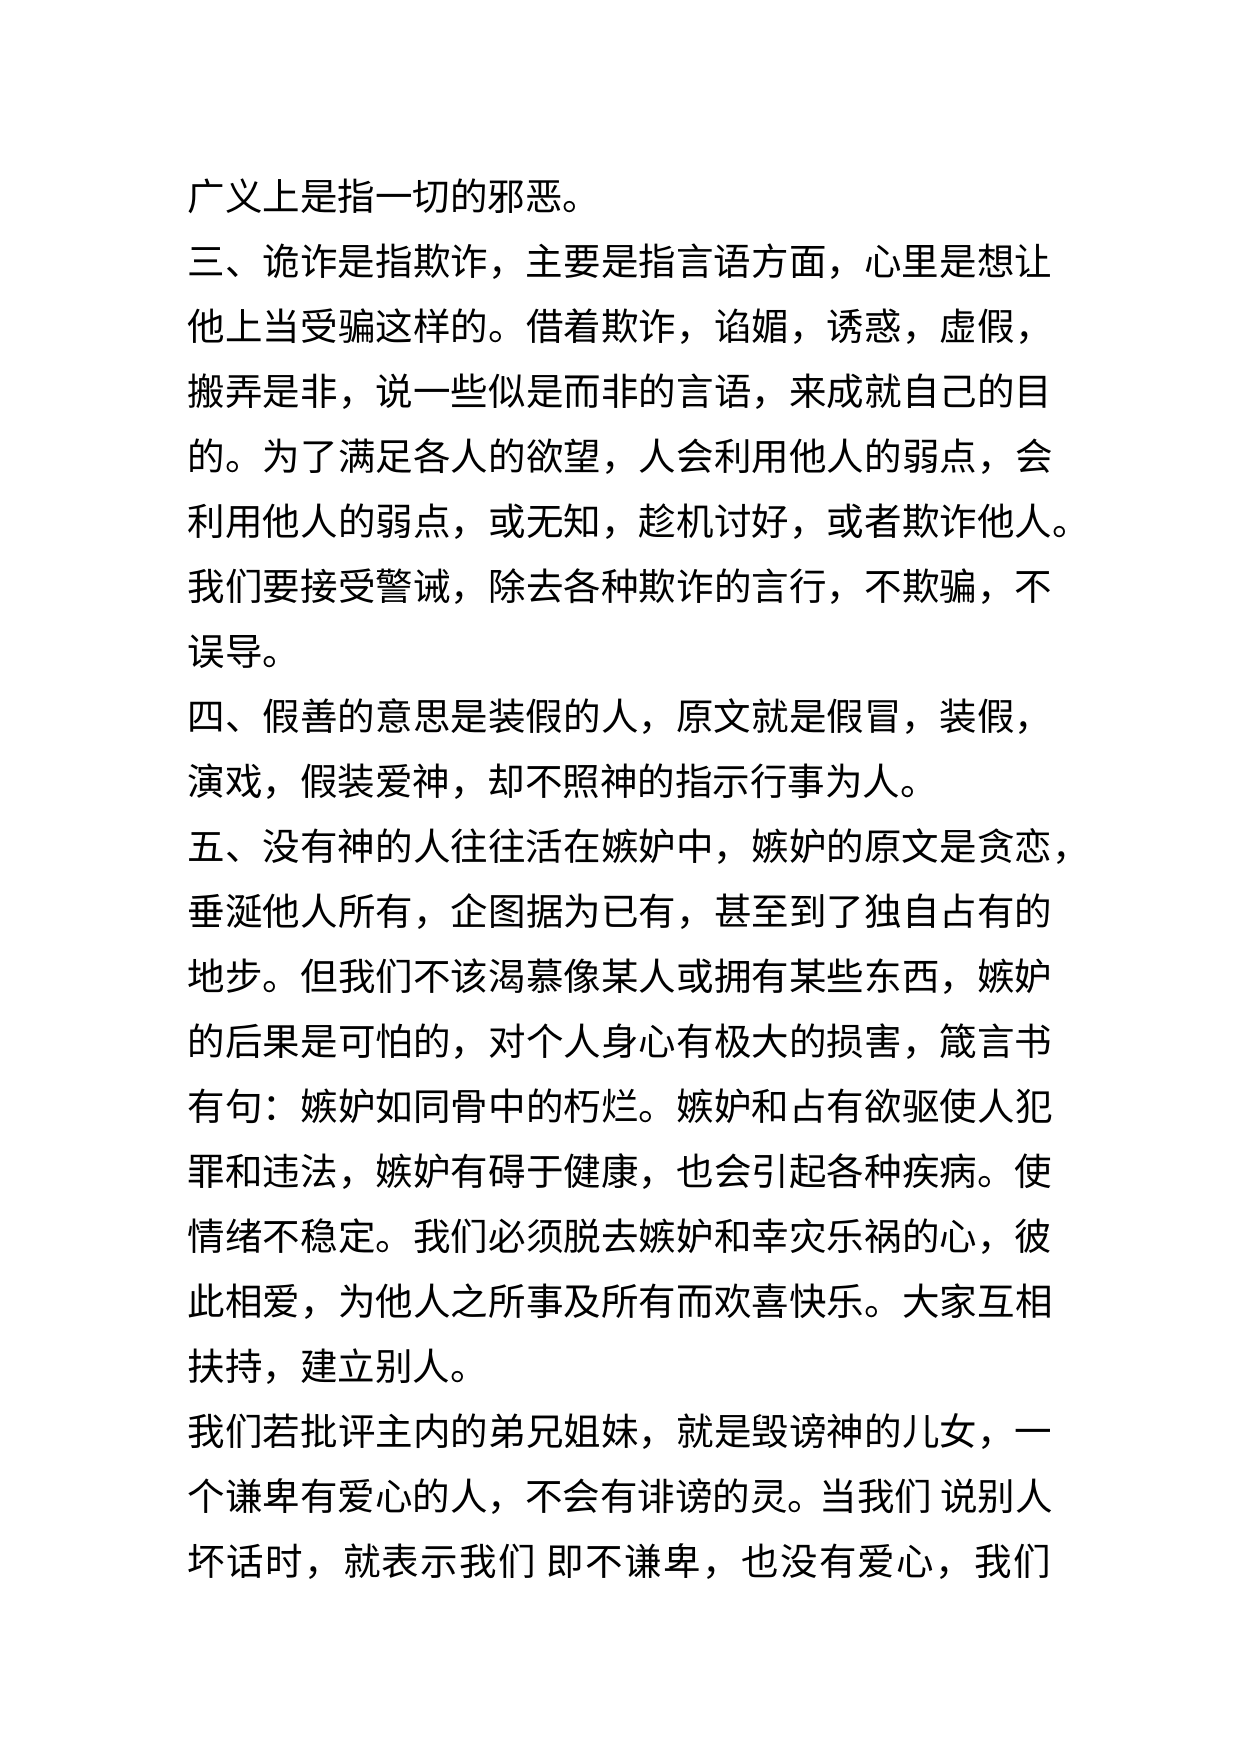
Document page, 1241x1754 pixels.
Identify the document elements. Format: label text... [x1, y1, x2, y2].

list 诡诈是指欺诈，主要是指言语方面，心里是想让他上当受骗这样的。借着欺诈，谄媚，诱惑，虚假，搬弄是非，说一些似是而非的言语，来成就自己的目的。为了满足各人的欲望，人会利用他人的弱点，会利用他人的弱点，或无知，趁机讨好，或者欺诈他人。我们要接受警诫，除去各种欺诈的言行，不欺骗，不误导。 [187, 227, 1053, 682]
list 广义上是指一切的邪恶。 [187, 162, 1053, 227]
text 我们若批评主内的弟兄姐妹，就是毁谤神的儿女，一个谦卑有爱心的人，不会有诽谤的灵。当我们 说别人坏话时，就表示我们 即不谦卑，也没有爱心，我们 [187, 1397, 1053, 1592]
list 假善的意思是装假的人，原文就是假冒，装假，演戏，假装爱神，却不照神的指示行事为人。 [187, 682, 1053, 812]
list 没有神的人往往活在嫉妒中，嫉妒的原文是贪恋，垂涎他人所有，企图据为已有，甚至到了独自占有的地步。但我们不该渴慕像某人或拥有某些东西，嫉妒的后果是可怕的，对个人身心有极大的损害，箴言书有句：嫉妒如同骨中的朽烂。嫉妒和占有欲驱使人犯罪和违法，嫉妒有碍于健康，也会引起各种疾病。使情绪不稳定。我们必须脱去嫉妒和幸灾乐祸的心，彼此相爱，为他人之所事及所有而欢喜快乐。大家互相扶持，建立别人。 [187, 812, 1053, 1397]
